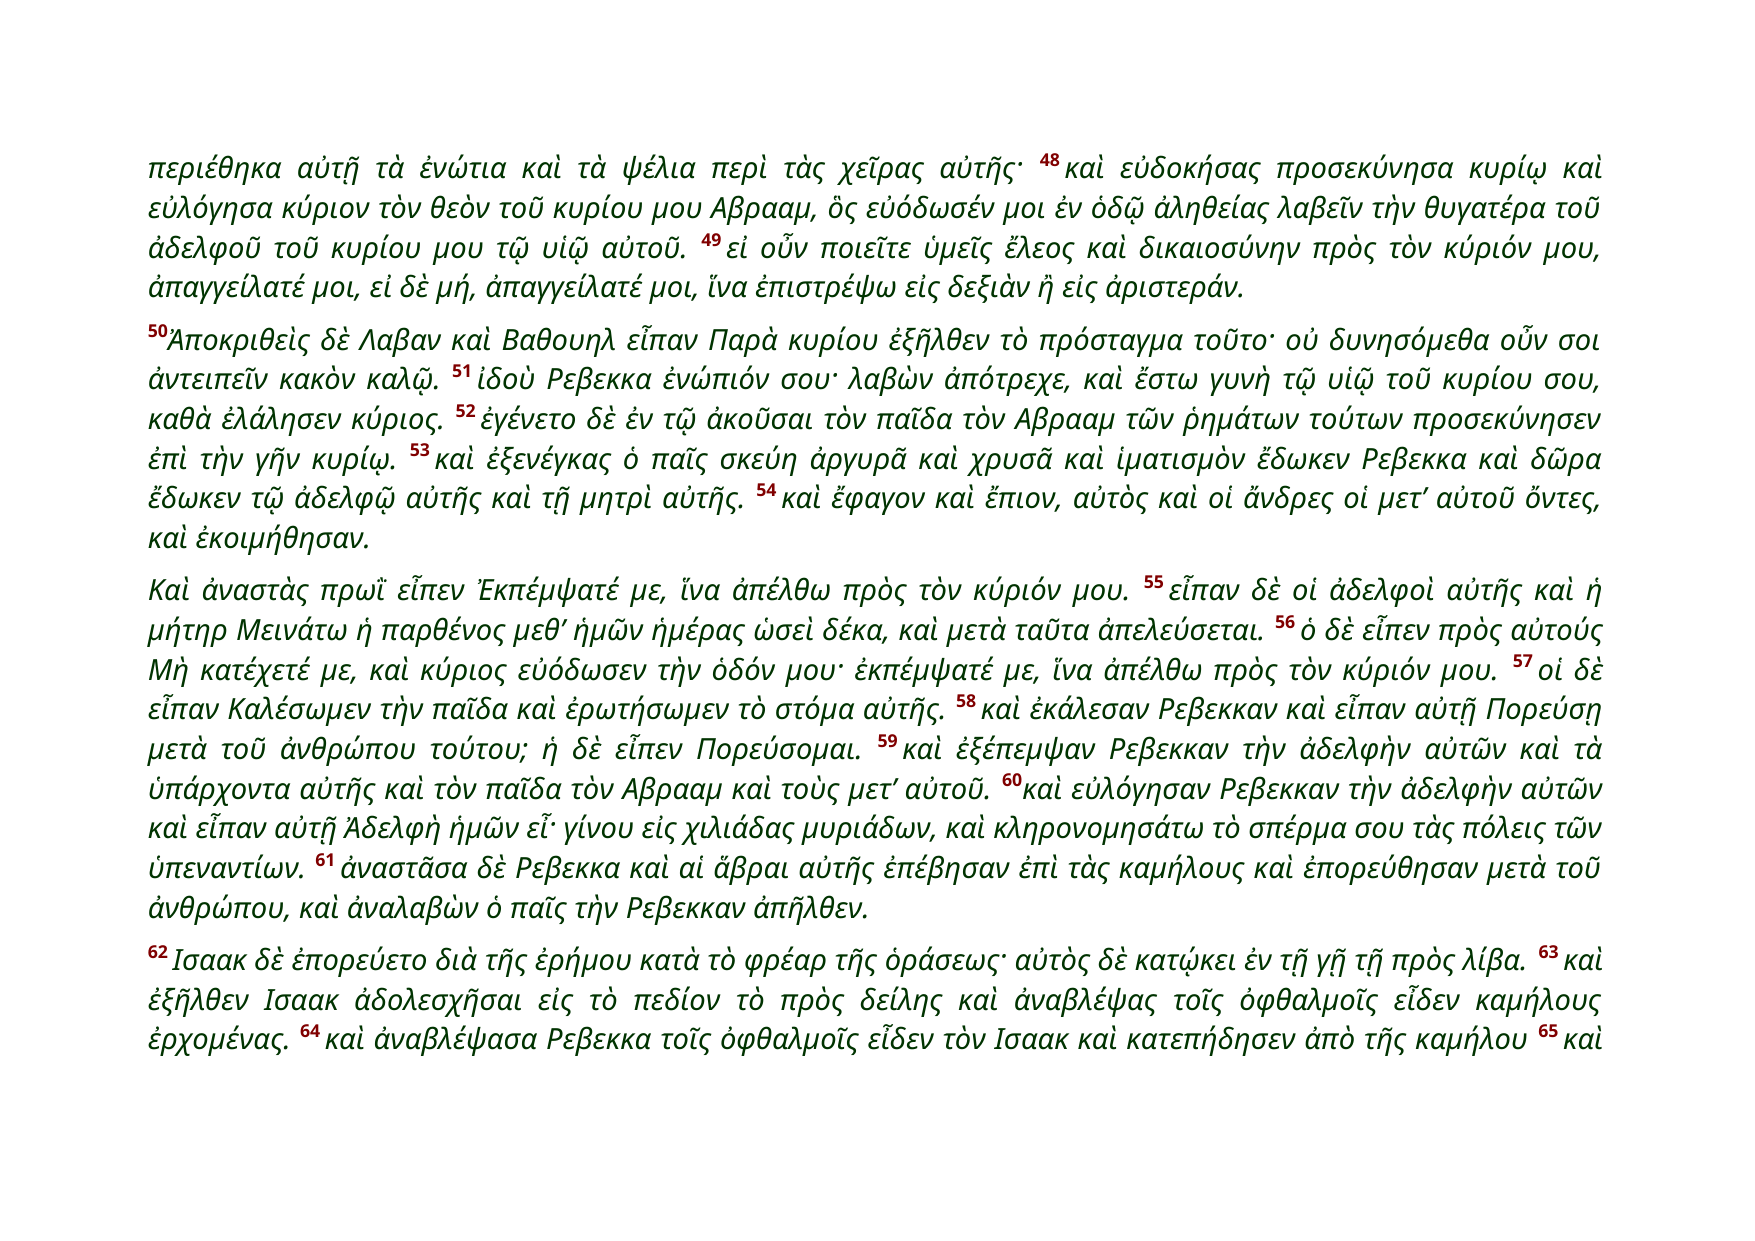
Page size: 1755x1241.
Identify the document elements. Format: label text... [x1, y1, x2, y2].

text 50Ἀποκριθεὶς δὲ Λαβαν καὶ Βαθουηλ εἶπαν Παρὰ κυρίου ἐξῆλθεν τὸ πρόσταγμα τοῦτο· οὐ δυνησόμεθα οὖν σοι ἀντειπεῖν κακὸν καλῷ. 51 ἰδοὺ Ρεβεκκα ἐνώπιόν σου· λαβὼν ἀπότρεχε, καὶ ἔστω γυνὴ τῷ υἱῷ τοῦ κυρίου σου, καθὰ ἐλάλησεν κύριος. 52 ἐγένετο δὲ ἐν τῷ ἀκοῦσαι τὸν παῖδα τὸν Αβρααμ τῶν ῥημάτων τούτων προσεκύνησεν ἐπὶ τὴν γῆν κυρίῳ. 53 καὶ ἐξενέγκας ὁ παῖς σκεύη ἀργυρᾶ καὶ χρυσᾶ καὶ ἱματισμὸν ἔδωκεν Ρεβεκκα καὶ δῶρα ἔδωκεν τῷ ἀδελφῷ αὐτῆς καὶ τῇ μητρὶ αὐτῆς. 54 καὶ ἔφαγον καὶ ἔπιον, αὐτὸς καὶ οἱ ἄνδρες οἱ μετ’ αὐτοῦ ὄντες, καὶ ἐκοιμήθησαν. [148, 319, 1606, 557]
text 62 Ισαακ δὲ ἐπορεύετο διὰ τῆς ἐρήμου κατὰ τὸ φρέαρ τῆς ὁράσεως· αὐτὸς δὲ κατῴκει ἐν τῇ γῇ τῇ πρὸς λίβα. 63 καὶ ἐξῆλθεν Ισαακ ἀδολεσχῆσαι εἰς τὸ πεδίον τὸ πρὸς δείλης καὶ ἀναβλέψας τοῖς ὀφθαλμοῖς εἶδεν καμήλους ἐρχομένας. 64 καὶ ἀναβλέψασα Ρεβεκκα τοῖς ὀφθαλμοῖς εἶδεν τὸν Ισαακ καὶ κατεπήδησεν ἀπὸ τῆς καμήλου 65 καὶ [148, 939, 1606, 1058]
text Καὶ ἀναστὰς πρωῒ εἶπεν Ἐκπέμψατέ με, ἵνα ἀπέλθω πρὸς τὸν κύριόν μου. 55 εἶπαν δὲ οἱ ἀδελφοὶ αὐτῆς καὶ ἡ μήτηρ Μεινάτω ἡ παρθένος μεθ’ ἡμῶν ἡμέρας ὡσεὶ δέκα, καὶ μετὰ ταῦτα ἀπελεύσεται. 56 ὁ δὲ εἶπεν πρὸς αὐτούς Μὴ κατέχετέ με, καὶ κύριος εὐόδωσεν τὴν ὁδόν μου· ἐκπέμψατέ με, ἵνα ἀπέλθω πρὸς τὸν κύριόν μου. 57 οἱ δὲ εἶπαν Καλέσωμεν τὴν παῖδα καὶ ἐρωτήσωμεν τὸ στόμα αὐτῆς. 58 καὶ ἐκάλεσαν Ρεβεκκαν καὶ εἶπαν αὐτῇ Πορεύσῃ μετὰ τοῦ ἀνθρώπου τούτου; ἡ δὲ εἶπεν Πορεύσομαι. 59 καὶ ἐξέπεμψαν Ρεβεκκαν τὴν ἀδελφὴν αὐτῶν καὶ τὰ ὑπάρχοντα αὐτῆς καὶ τὸν παῖδα τὸν Αβρααμ καὶ τοὺς μετ’ αὐτοῦ. 60καὶ εὐλόγησαν Ρεβεκκαν τὴν ἀδελφὴν αὐτῶν καὶ εἶπαν αὐτῇ Ἀδελφὴ ἡμῶν εἶ· γίνου εἰς χιλιάδας μυριάδων, καὶ κληρονομησάτω τὸ σπέρμα σου τὰς πόλεις τῶν ὑπεναντίων. 61 ἀναστᾶσα δὲ Ρεβεκκα καὶ αἱ ἅβραι αὐτῆς ἐπέβησαν ἐπὶ τὰς καμήλους καὶ ἐπορεύθησαν μετὰ τοῦ ἀνθρώπου, καὶ ἀναλαβὼν ὁ παῖς τὴν Ρεβεκκαν ἀπῆλθεν. [148, 569, 1606, 927]
text περιέθηκα αὐτῇ τὰ ἐνώτια καὶ τὰ ψέλια περὶ τὰς χεῖρας αὐτῆς· 48 καὶ εὐδοκήσας προσεκύνησα κυρίῳ καὶ εὐλόγησα κύριον τὸν θεὸν τοῦ κυρίου μου Αβρααμ, ὃς εὐόδωσέν μοι ἐν ὁδῷ ἀληθείας λαβεῖν τὴν θυγατέρα τοῦ ἀδελφοῦ τοῦ κυρίου μου τῷ υἱῷ αὐτοῦ. 49 εἰ οὖν ποιεῖτε ὑμεῖς ἔλεος καὶ δικαιοσύνην πρὸς τὸν κύριόν μου, ἀπαγγείλατέ μοι, εἰ δὲ μή, ἀπαγγείλατέ μοι, ἵνα ἐπιστρέψω εἰς δεξιὰν ἢ εἰς ἀριστεράν. [148, 148, 1606, 306]
